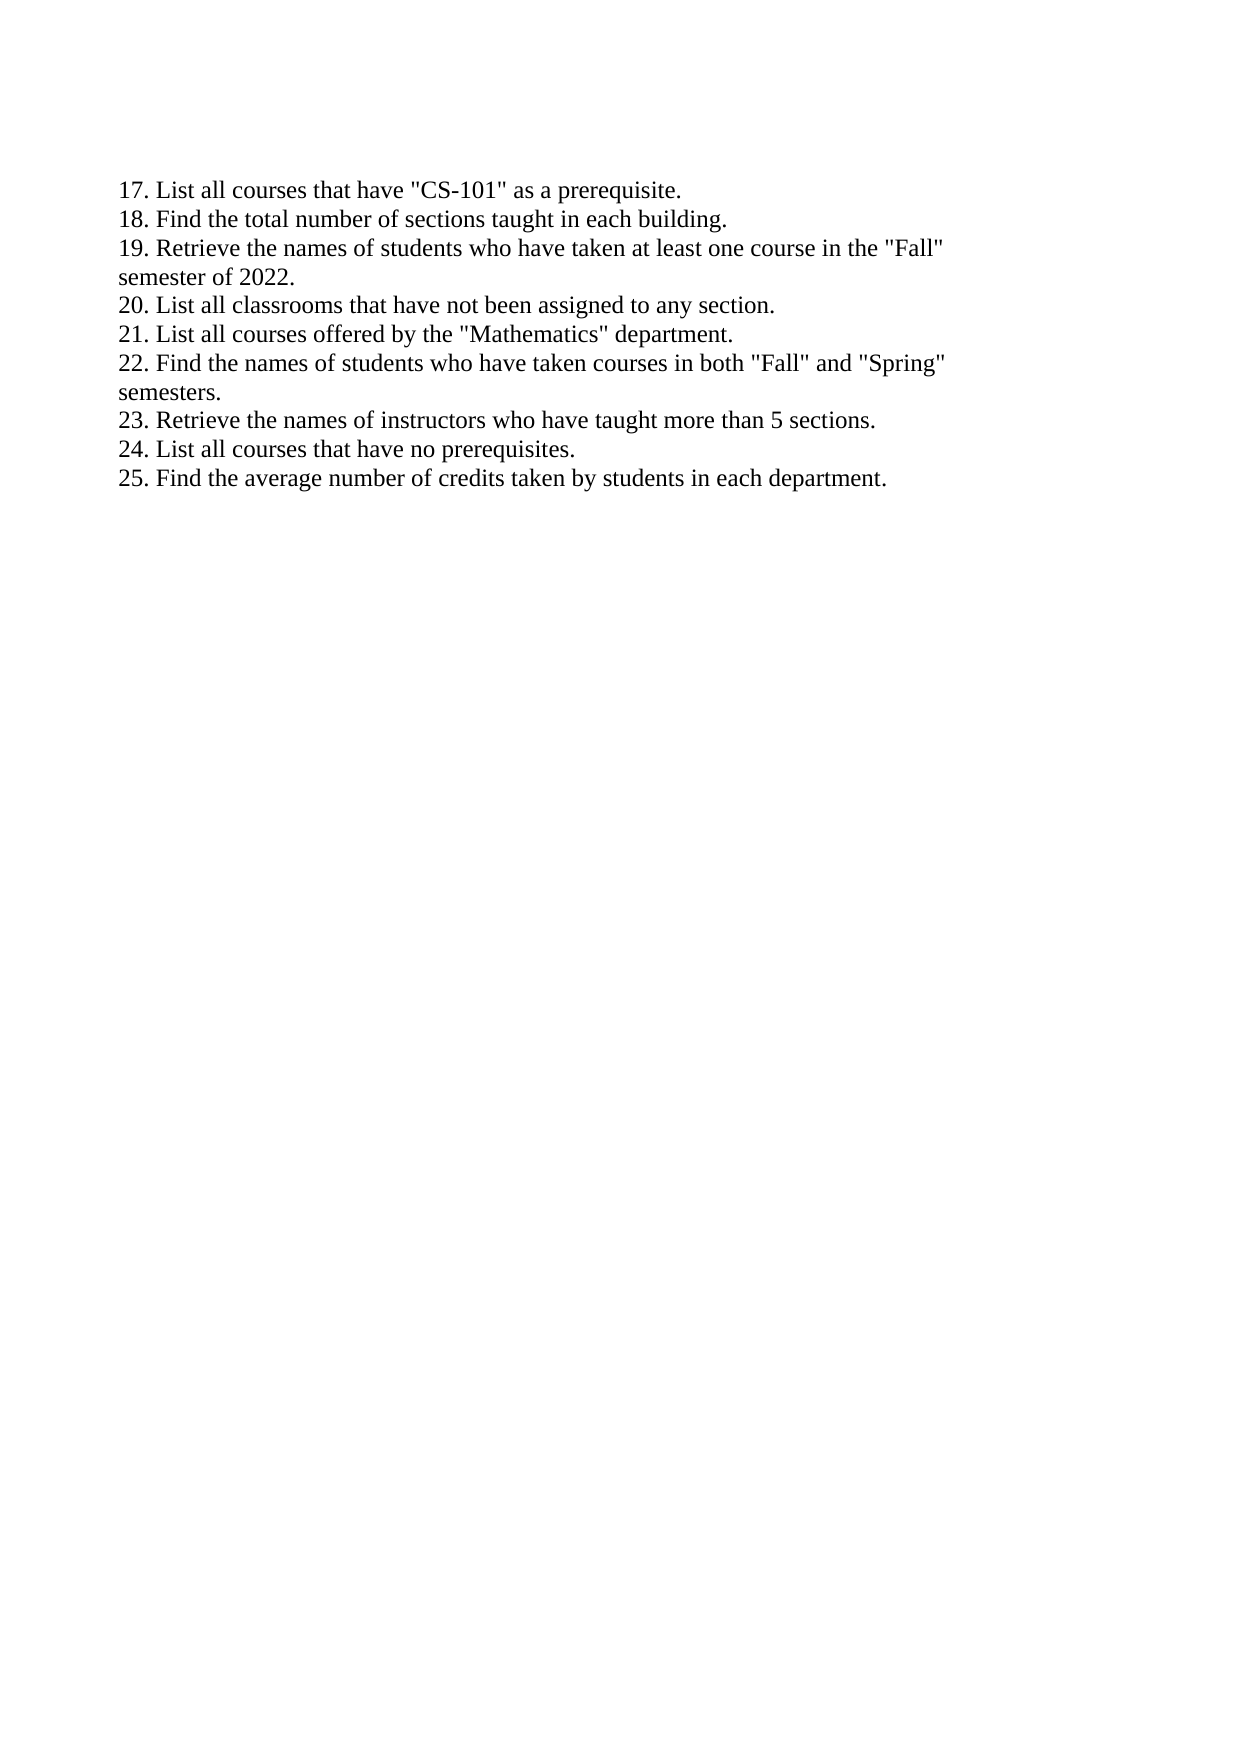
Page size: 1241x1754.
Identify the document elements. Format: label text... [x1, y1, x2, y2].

text 25. Find the average number of credits taken by students in each department. [118, 463, 1122, 492]
text 20. List all classrooms that have not been assigned to any section. [118, 291, 1122, 319]
text 23. Retrieve the names of instructors who have taught more than 5 sections. [118, 406, 1122, 434]
text 24. List all courses that have no prerequisites. [118, 434, 1122, 463]
text 18. Find the total number of sections taught in each building. [118, 204, 1122, 233]
text 19. Retrieve the names of students who have taken at least one course in the "Fall" [118, 233, 1122, 262]
text semester of 2022. [118, 262, 1122, 291]
text 22. Find the names of students who have taken courses in both "Fall" and "Spring" [118, 348, 1122, 377]
text semesters. [118, 377, 1122, 406]
text 17. List all courses that have "CS-101" as a prerequisite. [118, 176, 1122, 204]
text 21. List all courses offered by the "Mathematics" department. [118, 319, 1122, 348]
